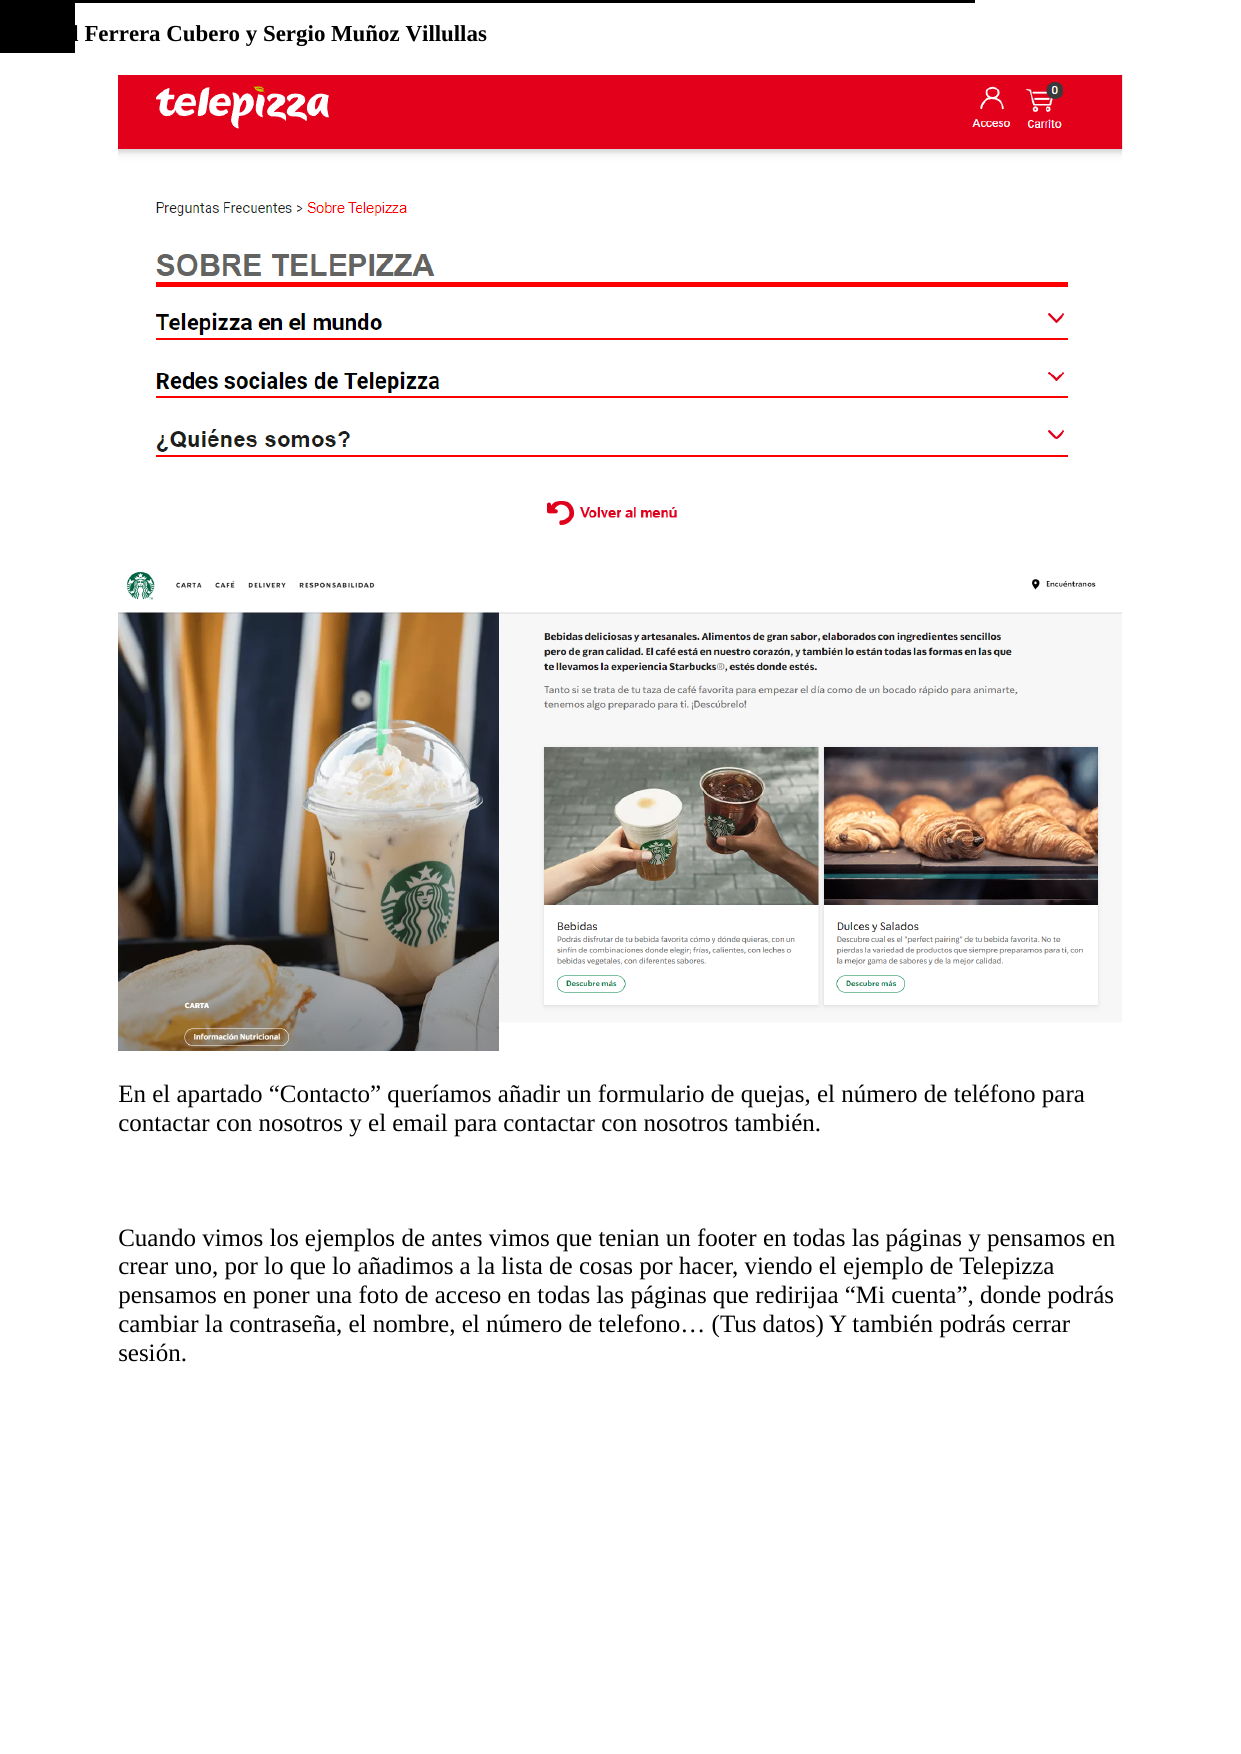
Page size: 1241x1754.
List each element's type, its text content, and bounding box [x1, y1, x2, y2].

text En el apartado “Contacto” queríamos añadir un formulario de quejas, el número de teléfono para contactar con nosotros y el email para contactar con nosotros también. [118, 1079, 1122, 1136]
text Cuando vimos los ejemplos de antes vimos que tenian un footer en todas las páginas y pensamos en crear uno, por lo que lo añadimos a la lista de cosas por hacer, viendo el ejemplo de Telepizza pensamos en poner una foto de acceso en todas las páginas que redirijaa “Mi cuenta”, donde podrás cambiar la contraseña, el nombre, el número de telefono… (Tus datos) Y también podrás cerrar sesión. [118, 1223, 1122, 1366]
